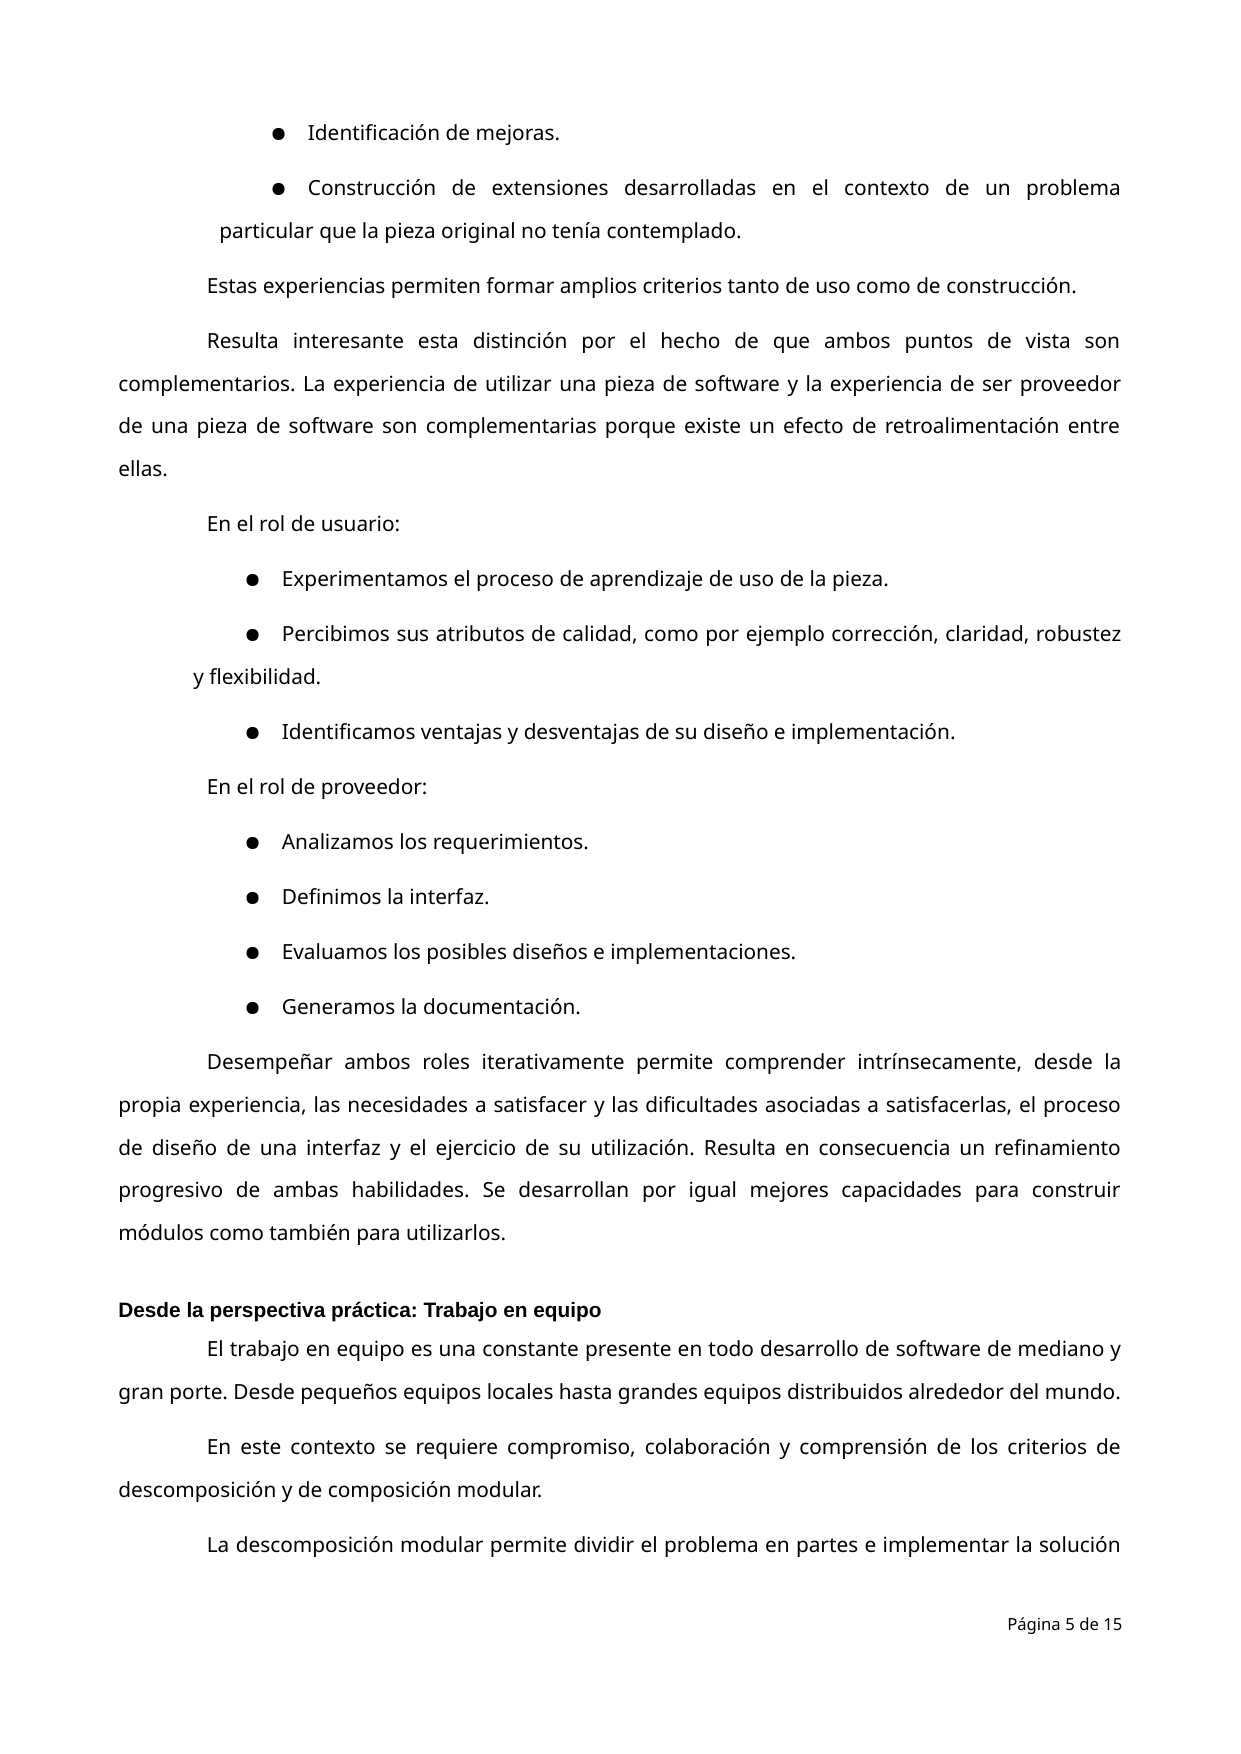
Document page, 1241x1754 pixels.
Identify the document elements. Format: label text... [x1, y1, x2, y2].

text El trabajo en equipo es una constante presente en todo desarrollo de software de mediano y gran porte. Desde pequeños equipos locales hasta grandes equipos distribuidos alrededor del mundo. [118, 1334, 1122, 1406]
text Estas experiencias permiten formar amplios criterios tanto de uso como de construcción. [118, 271, 1122, 299]
text En este contexto se requiere compromiso, colaboración y comprensión de los criterios de descomposición y de composición modular. [118, 1432, 1122, 1503]
text La descomposición modular permite dividir el problema en partes e implementar la solución [118, 1530, 1122, 1558]
list Identificamos ventajas y desventajas de su diseño e implementación. [156, 717, 1122, 745]
text Desempeñar ambos roles iterativamente permite comprender intrínsecamente, desde la propia experiencia, las necesidades a satisfacer y las dificultades asociadas a satisfacerlas, el proceso de diseño de una interfaz y el ejercicio de su utilización. Resulta en consecuencia un refinamiento progresivo de ambas habilidades. Se desarrollan por igual mejores capacidades para construir módulos como también para utilizarlos. [118, 1047, 1122, 1246]
text En el rol de proveedor: [118, 772, 1122, 800]
list Definimos la interfaz. [156, 882, 1122, 911]
list Generamos la documentación. [156, 992, 1122, 1021]
subtitle Desde la perspectiva práctica: Trabajo en equipo [118, 1298, 1122, 1322]
list Construcción de extensiones desarrolladas en el contexto de un problema particular que la pieza original no tenía contemplado. [182, 173, 1122, 244]
text Resulta interesante esta distinción por el hecho de que ambos puntos de vista son complementarios. La experiencia de utilizar una pieza de software y la experiencia de ser proveedor de una pieza de software son complementarias porque existe un efecto de retroalimentación entre ellas. [118, 326, 1122, 482]
list Experimentamos el proceso de aprendizaje de uso de la pieza. [156, 564, 1122, 592]
list Percibimos sus atributos de calidad, como por ejemplo corrección, claridad, robustez y flexibilidad. [156, 619, 1122, 690]
list Identificación de mejoras. [182, 118, 1122, 147]
list Evaluamos los posibles diseños e implementaciones. [156, 937, 1122, 966]
text En el rol de usuario: [118, 509, 1122, 537]
list Analizamos los requerimientos. [156, 827, 1122, 856]
